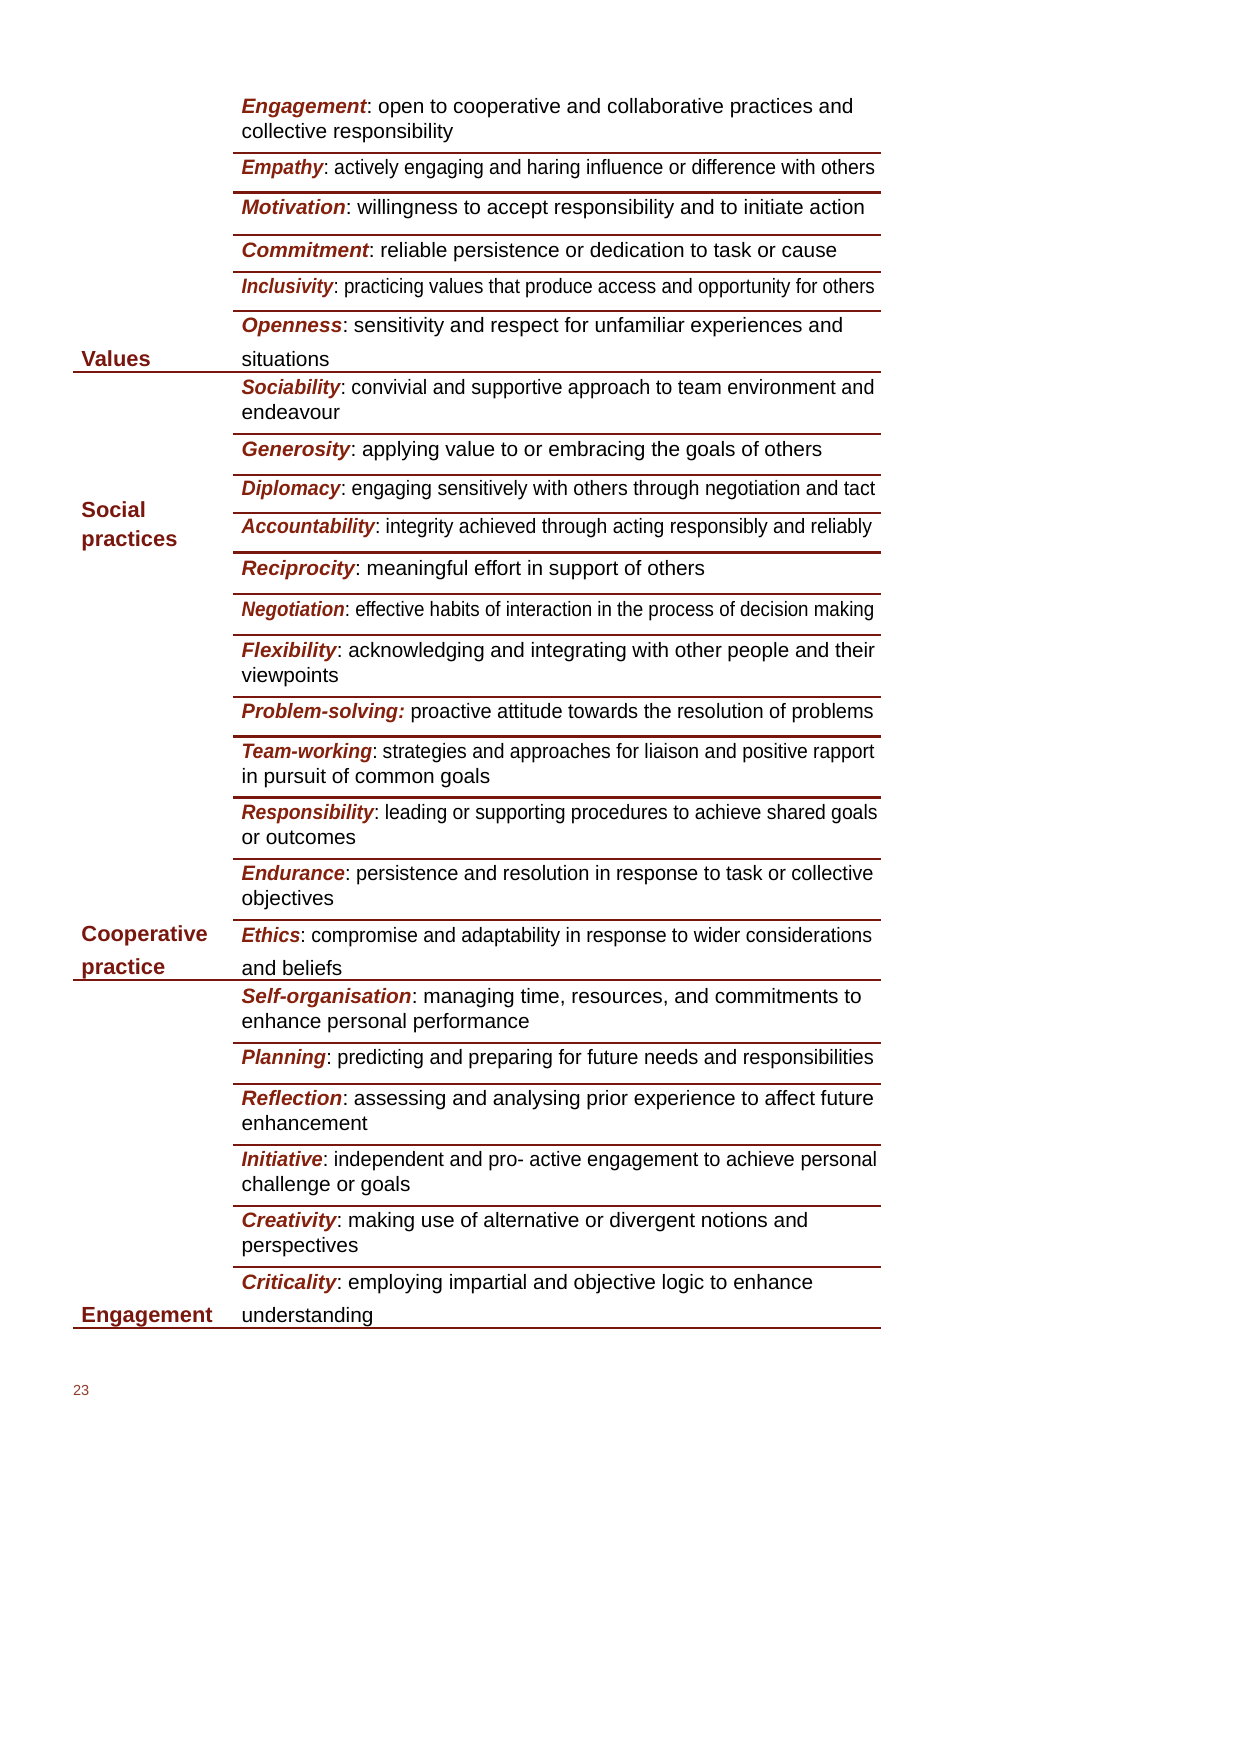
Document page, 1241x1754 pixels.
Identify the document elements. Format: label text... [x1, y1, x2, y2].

table_cell [881, 179, 1235, 191]
table_cell [233, 179, 881, 191]
table_cell [881, 551, 1235, 580]
table_cell [881, 152, 1235, 179]
table_cell viewpoints [233, 661, 881, 686]
table_cell [73, 981, 233, 1008]
table_cell [73, 580, 233, 593]
table_cell [881, 661, 1235, 686]
table_cell [73, 1135, 233, 1144]
table_cell [881, 371, 1235, 399]
table_cell [881, 763, 1235, 787]
table_cell [73, 686, 233, 696]
table_cell [73, 271, 233, 298]
table_cell or outcomes [233, 824, 881, 849]
table_cell [73, 219, 233, 234]
table_cell [233, 500, 881, 512]
table_cell [73, 1083, 233, 1110]
table_cell Motivation: willingness to accept responsibility and to initiate action [233, 194, 881, 219]
table_cell [881, 910, 1235, 919]
table_cell challenge or goals [233, 1171, 881, 1196]
table_cell [881, 858, 1235, 885]
table_cell [73, 1257, 233, 1266]
table_cell [233, 620, 881, 634]
table_cell [881, 1110, 1235, 1134]
table_cell [233, 723, 881, 735]
table_cell [881, 1008, 1235, 1033]
table_cell [881, 522, 1235, 538]
table_cell [73, 1069, 233, 1082]
table_cell [73, 824, 233, 849]
table_cell [233, 1135, 881, 1144]
table_cell Accountability: integrity achieved through acting responsibly and reliably [233, 514, 881, 538]
table_cell [73, 143, 233, 152]
table_cell [881, 620, 1235, 634]
table_cell [233, 788, 881, 796]
table_cell [881, 219, 1235, 234]
table_cell [881, 580, 1235, 593]
table_cell [73, 696, 233, 723]
table_cell [233, 849, 881, 858]
table_cell [881, 460, 1235, 474]
table_cell Problem-solving: proactive attitude towards the resolution of problems [233, 698, 881, 723]
table_cell [881, 1069, 1235, 1082]
table_cell [233, 261, 881, 271]
table_cell Generosity: applying value to or embracing the goals of others [233, 435, 881, 460]
table_cell [73, 191, 233, 219]
table_cell [881, 696, 1235, 723]
table_cell [233, 538, 881, 551]
table_cell [881, 261, 1235, 271]
table_cell [233, 1033, 881, 1042]
table_cell Planning: predicting and preparing for future needs and responsibilities [233, 1044, 881, 1069]
table_cell [881, 723, 1235, 735]
table_cell [73, 910, 233, 919]
table_cell [73, 661, 233, 686]
table_cell [233, 1196, 881, 1205]
table_cell Commitment: reliable persistence or dedication to task or cause [233, 236, 881, 261]
table_cell Sociability: convivial and supportive approach to team environment and [233, 373, 881, 399]
table_cell Reciprocity: meaningful effort in support of others [233, 554, 881, 580]
table_cell Criticality: employing impartial and objective logic to enhance [233, 1268, 881, 1293]
table_cell Team-working: strategies and approaches for liaison and positive rapport [233, 738, 881, 763]
table_cell [881, 298, 1235, 310]
table_cell [881, 337, 1235, 371]
table_cell [73, 433, 233, 460]
table_cell [233, 143, 881, 152]
table_cell [73, 1042, 233, 1069]
table_cell Endurance: persistence and resolution in response to task or collective [233, 860, 881, 885]
table_header [881, 93, 1235, 118]
table_cell understanding [233, 1294, 881, 1327]
table_cell enhance personal performance [233, 1008, 881, 1033]
table_cell endeavour [233, 399, 881, 424]
table_cell Social [73, 474, 233, 522]
table_cell Self-organisation: managing time, resources, and commitments to [233, 981, 881, 1008]
table_cell [73, 763, 233, 787]
table_cell [73, 593, 233, 620]
table_cell Empathy: actively engaging and haring influence or difference with others [233, 154, 881, 179]
table_cell [881, 1033, 1235, 1042]
table_cell [881, 474, 1235, 500]
table_cell [73, 310, 233, 337]
table_cell [233, 580, 881, 593]
table_cell [881, 979, 1235, 1008]
table_cell [881, 143, 1235, 152]
table_cell [73, 373, 233, 399]
table_cell Inclusivity: practicing values that produce access and opportunity for others [233, 273, 881, 298]
table_cell [881, 1135, 1235, 1144]
table_cell [233, 460, 881, 474]
table_cell [73, 399, 233, 424]
table_cell [881, 735, 1235, 763]
table_cell [233, 219, 881, 234]
table_cell [881, 1171, 1235, 1196]
table_cell [881, 849, 1235, 858]
table_cell [73, 1205, 233, 1232]
table_cell [881, 686, 1235, 696]
table_cell [73, 261, 233, 271]
table_cell [881, 424, 1235, 433]
table_cell [73, 796, 233, 824]
table_cell [73, 1266, 233, 1293]
table_cell [73, 1033, 233, 1042]
table_cell Ethics: compromise and adaptability in response to wider considerations [233, 921, 881, 946]
table_cell and beliefs [233, 946, 881, 979]
table_cell [881, 1232, 1235, 1257]
table_cell [73, 858, 233, 885]
table_cell [881, 512, 1235, 522]
table_cell situations [233, 337, 881, 371]
table_cell Openness: sensitivity and respect for unfamiliar experiences and [233, 312, 881, 337]
table_cell practice [73, 946, 233, 979]
table_cell [233, 910, 881, 919]
table_cell [881, 271, 1235, 298]
table_cell [881, 1083, 1235, 1110]
table_cell [73, 1171, 233, 1196]
table_cell [73, 1232, 233, 1257]
table_cell Cooperative [73, 919, 233, 946]
table_cell [233, 1069, 881, 1082]
table_header Engagement: open to cooperative and collaborative practices and [233, 93, 881, 118]
table_cell [881, 191, 1235, 219]
table_cell [881, 1144, 1235, 1171]
table_cell [881, 919, 1235, 946]
table_cell [881, 538, 1235, 551]
table_cell [881, 824, 1235, 849]
table_cell [73, 179, 233, 191]
table_cell [881, 310, 1235, 337]
table_cell [881, 1266, 1235, 1293]
table_cell [881, 796, 1235, 824]
table_cell [73, 788, 233, 796]
table_cell [73, 551, 233, 580]
table_cell [881, 500, 1235, 512]
table_cell [881, 399, 1235, 424]
table_cell Initiative: independent and pro- active engagement to achieve personal [233, 1146, 881, 1171]
table_cell [73, 634, 233, 661]
table_cell [881, 593, 1235, 620]
table_cell [233, 1257, 881, 1266]
table_cell objectives [233, 885, 881, 910]
table_cell in pursuit of common goals [233, 763, 881, 787]
table_cell Creativity: making use of alternative or divergent notions and [233, 1207, 881, 1232]
table_cell [73, 118, 233, 143]
table_cell [73, 620, 233, 634]
table_cell [881, 234, 1235, 261]
table_cell [881, 1196, 1235, 1205]
table_cell [881, 1257, 1235, 1266]
table_cell Diplomacy: engaging sensitively with others through negotiation and tact [233, 476, 881, 500]
table_cell Values [73, 337, 233, 371]
table_cell [73, 152, 233, 179]
table_cell [881, 1042, 1235, 1069]
table_cell [73, 735, 233, 763]
table_cell [73, 849, 233, 858]
table_cell [233, 424, 881, 433]
table_cell [73, 1144, 233, 1171]
table_cell perspectives [233, 1232, 881, 1257]
table_cell [881, 118, 1235, 143]
table_cell [73, 1196, 233, 1205]
table_cell [881, 433, 1235, 460]
table_cell [881, 1294, 1235, 1327]
table_cell Negotiation: effective habits of interaction in the process of decision making [233, 595, 881, 620]
text 23 [73, 1382, 436, 1398]
table_cell [73, 1008, 233, 1033]
table_cell [233, 686, 881, 696]
table_cell [881, 634, 1235, 661]
table_cell [73, 424, 233, 433]
table_cell Engagement [73, 1294, 233, 1327]
table_cell Flexibility: acknowledging and integrating with other people and their [233, 636, 881, 661]
table_cell [73, 1110, 233, 1134]
table_cell Responsibility: leading or supporting procedures to achieve shared goals [233, 799, 881, 824]
table_cell practices [73, 522, 233, 551]
table_cell collective responsibility [233, 118, 881, 143]
table_cell [881, 788, 1235, 796]
table_cell [881, 1205, 1235, 1232]
table_cell [73, 234, 233, 261]
table_cell [73, 723, 233, 735]
table_cell [73, 460, 233, 474]
table_cell Reflection: assessing and analysing prior experience to affect future [233, 1085, 881, 1110]
table_header [73, 93, 233, 118]
table_cell [881, 885, 1235, 910]
table_cell enhancement [233, 1110, 881, 1134]
table_cell [233, 298, 881, 310]
table_cell [73, 885, 233, 910]
table_cell [73, 298, 233, 310]
table_cell [881, 946, 1235, 979]
